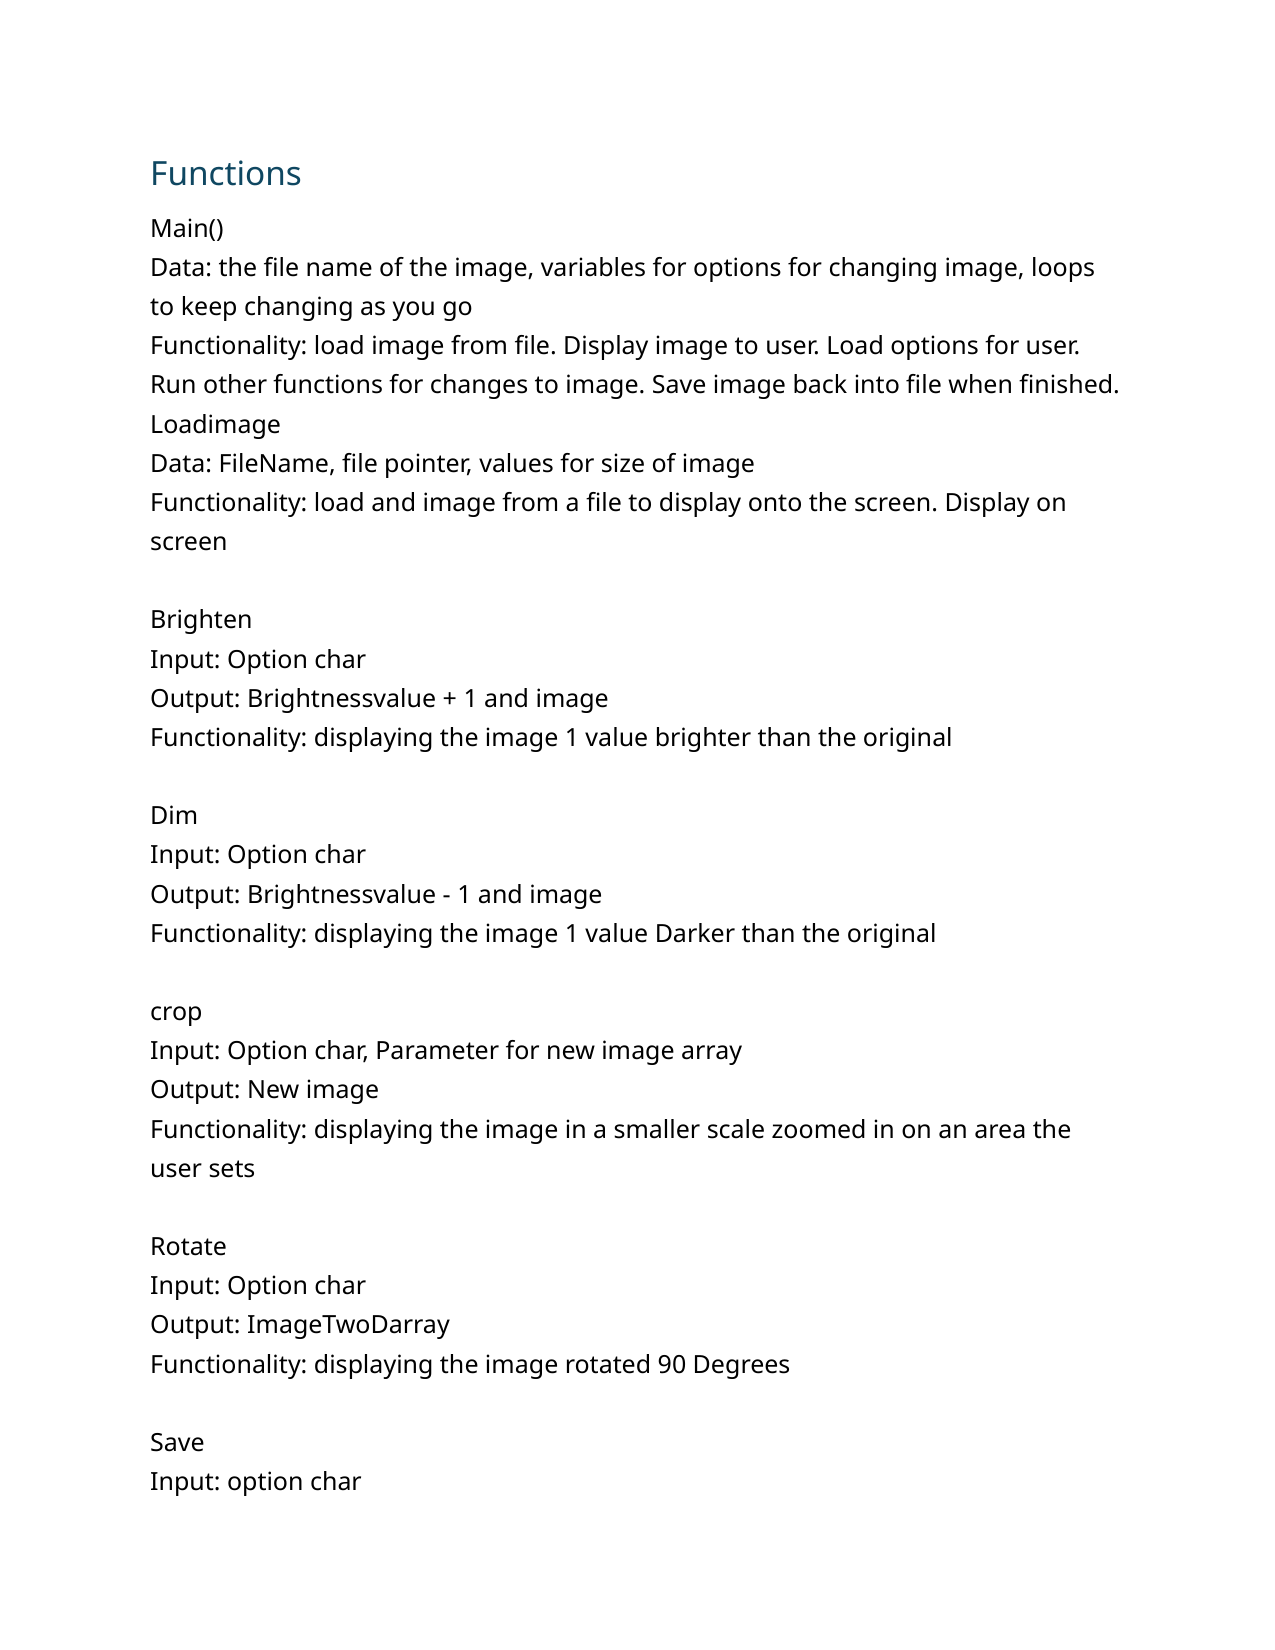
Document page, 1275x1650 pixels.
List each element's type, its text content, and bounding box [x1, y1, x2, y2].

text Output: Brightnessvalue - 1 and image [150, 876, 1125, 910]
text Brighten [150, 602, 1125, 636]
text Input: Option char [150, 1268, 1125, 1302]
text Output: Brightnessvalue + 1 and image [150, 681, 1125, 714]
text Functionality: displaying the image in a smaller scale zoomed in on an area the user sets [150, 1111, 1125, 1184]
text Input: Option char, Parameter for new image array [150, 1033, 1125, 1067]
text Output: New image [150, 1072, 1125, 1106]
text Output: ImageTwoDarray [150, 1307, 1125, 1341]
subtitle Functions [150, 150, 1125, 195]
text Functionality: displaying the image 1 value Darker than the original [150, 916, 1125, 949]
text Input: Option char [150, 837, 1125, 871]
text Save [150, 1425, 1125, 1459]
text Dim [150, 798, 1125, 832]
text Data: the file name of the image, variables for options for changing image, loops to keep changing as you go [150, 250, 1125, 323]
text Loadimage [150, 406, 1125, 440]
text crop [150, 994, 1125, 1028]
text Main() [150, 211, 1125, 244]
text Functionality: load and image from a file to display onto the screen. Display on screen [150, 485, 1125, 558]
text Functionality: displaying the image rotated 90 Degrees [150, 1346, 1125, 1380]
text Functionality: displaying the image 1 value brighter than the original [150, 720, 1125, 754]
text Input: option char [150, 1464, 1125, 1498]
text Data: FileName, file pointer, values for size of image [150, 446, 1125, 479]
text Input: Option char [150, 641, 1125, 675]
text Rotate [150, 1229, 1125, 1263]
text Functionality: load image from file. Display image to user. Load options for user. Run other functions for changes to image. Save image back into file when finished. [150, 328, 1125, 401]
